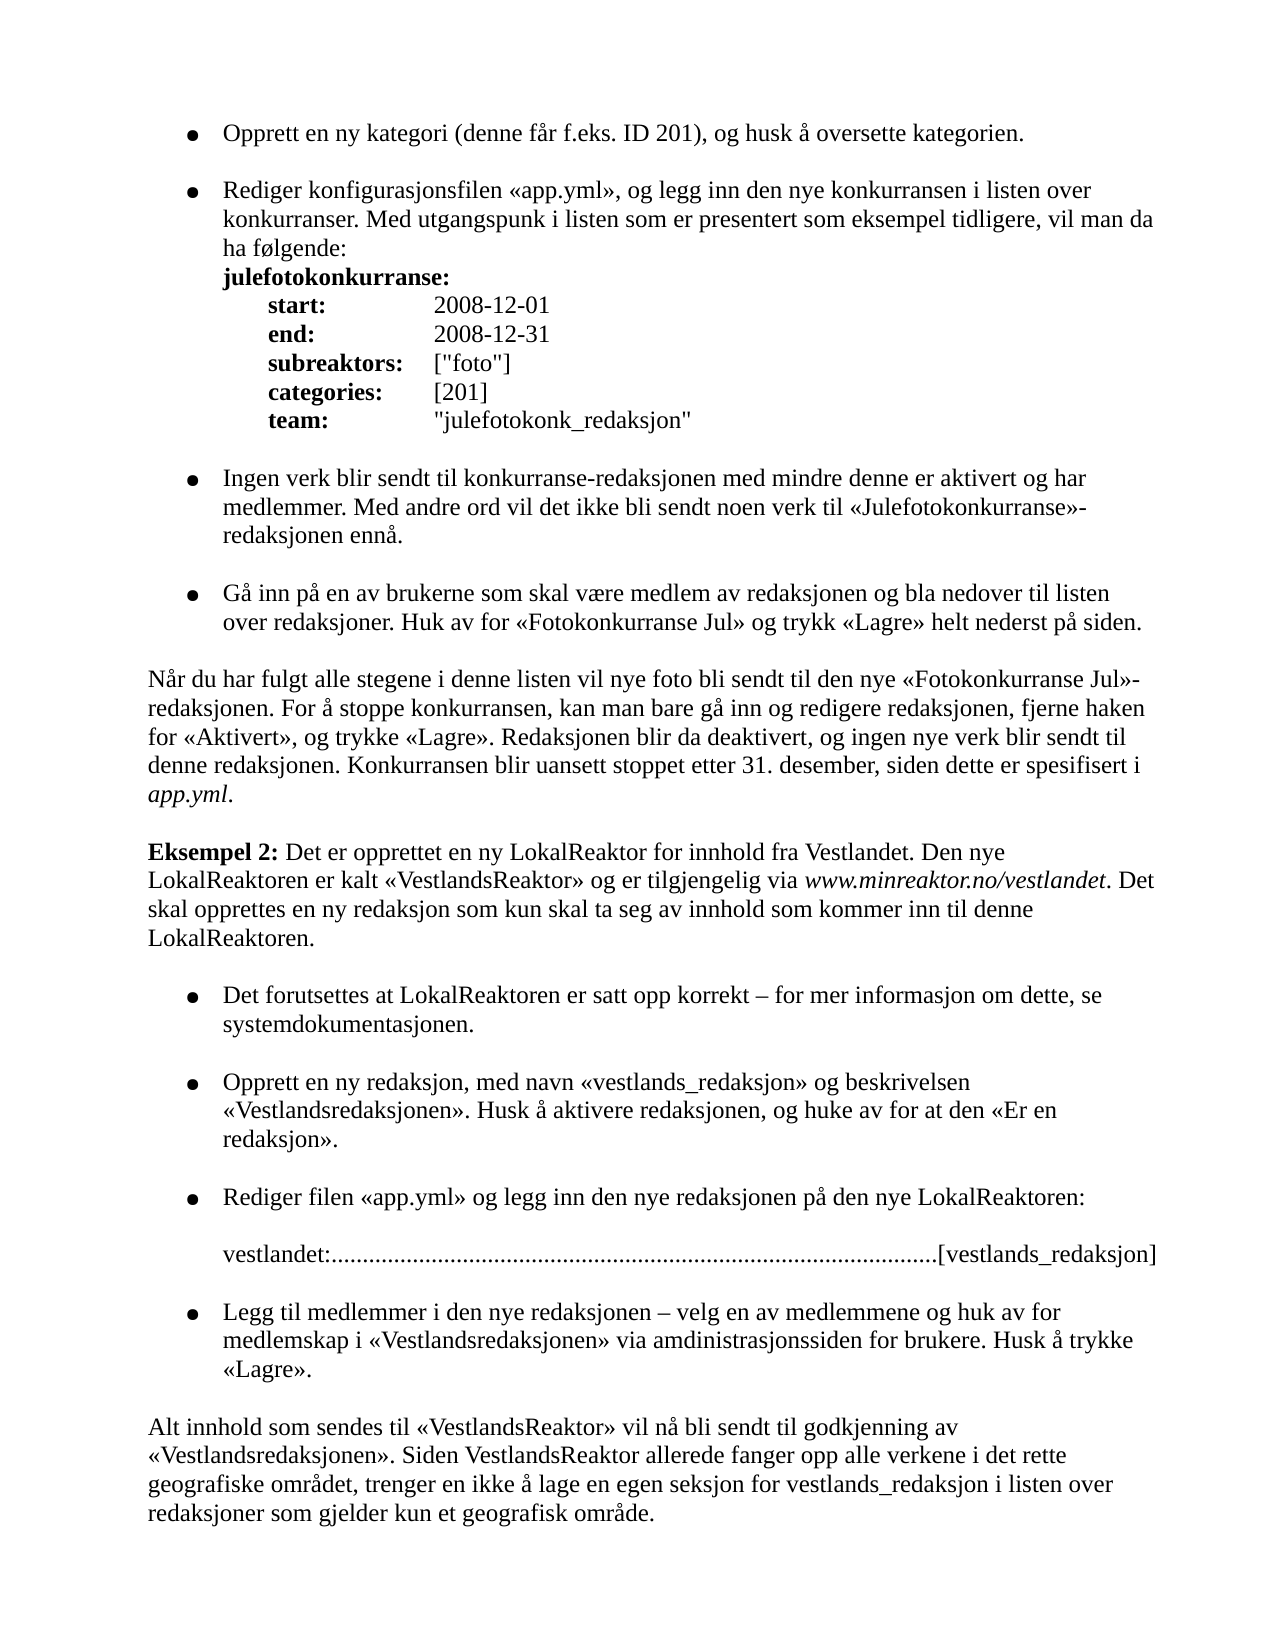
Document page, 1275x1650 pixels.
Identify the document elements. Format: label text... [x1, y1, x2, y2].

list Ingen verk blir sendt til konkurranse-redaksjonen med mindre denne er aktivert og har medlemmer. Med andre ord vil det ikke bli sendt noen verk til «Julefotokonkurranse»-redaksjonen ennå. [185, 463, 1157, 578]
list Gå inn på en av brukerne som skal være medlem av redaksjonen og bla nedover til listen over redaksjoner. Huk av for «Fotokonkurranse Jul» og trykk «Lagre» helt nederst på siden. [185, 578, 1157, 636]
text subreaktors: ["foto"] [148, 348, 1157, 377]
list Rediger filen «app.yml» og legg inn den nye redaksjonen på den nye LokalReaktoren: vestlandet: [vestlands_redaksjon] [185, 1182, 1157, 1297]
text Alt innhold som sendes til «VestlandsReaktor» vil nå bli sendt til godkjenning av «Vestlandsredaksjonen». Siden VestlandsReaktor allerede fanger opp alle verkene i det rette geografiske området, trenger en ikke å lage en egen seksjon for vestlands_redaksjon i listen over redaksjoner som gjelder kun et geografisk område. [148, 1412, 1157, 1527]
list Legg til medlemmer i den nye redaksjonen – velg en av medlemmene og huk av for medlemskap i «Vestlandsredaksjonen» via amdinistrasjonssiden for brukere. Husk å trykke «Lagre». [185, 1297, 1157, 1412]
list Opprett en ny kategori (denne får f.eks. ID 201), og husk å oversette kategorien. [185, 118, 1157, 176]
text categories: [201] [148, 377, 1157, 406]
text Eksempel 2: Det er opprettet en ny LokalReaktor for innhold fra Vestlandet. Den nye LokalReaktoren er kalt «VestlandsReaktor» og er tilgjengelig via www.minreaktor.no/vestlandet. Det skal opprettes en ny redaksjon som kun skal ta seg av innhold som kommer inn til denne LokalReaktoren. [148, 837, 1157, 952]
text end: 2008-12-31 [148, 319, 1157, 348]
text Når du har fulgt alle stegene i denne listen vil nye foto bli sendt til den nye «Fotokonkurranse Jul»-redaksjonen. For å stoppe konkurransen, kan man bare gå inn og redigere redaksjonen, fjerne haken for «Aktivert», og trykke «Lagre». Redaksjonen blir da deaktivert, og ingen nye verk blir sendt til denne redaksjonen. Konkurransen blir uansett stoppet etter 31. desember, siden dette er spesifisert i app.yml. [148, 664, 1157, 808]
list Det forutsettes at LokalReaktoren er satt opp korrekt – for mer informasjon om dette, se systemdokumentasjonen. [185, 981, 1157, 1067]
text start: 2008-12-01 [148, 291, 1157, 319]
list Rediger konfigurasjonsfilen «app.yml», og legg inn den nye konkurransen i listen over konkurranser. Med utgangspunk i listen som er presentert som eksempel tidligere, vil man da ha følgende: julefotokonkurranse: [185, 176, 1157, 291]
list Opprett en ny redaksjon, med navn «vestlands_redaksjon» og beskrivelsen «Vestlandsredaksjonen». Husk å aktivere redaksjonen, og huke av for at den «Er en redaksjon». [185, 1067, 1157, 1182]
text team: "julefotokonk_redaksjon" [148, 406, 1157, 434]
